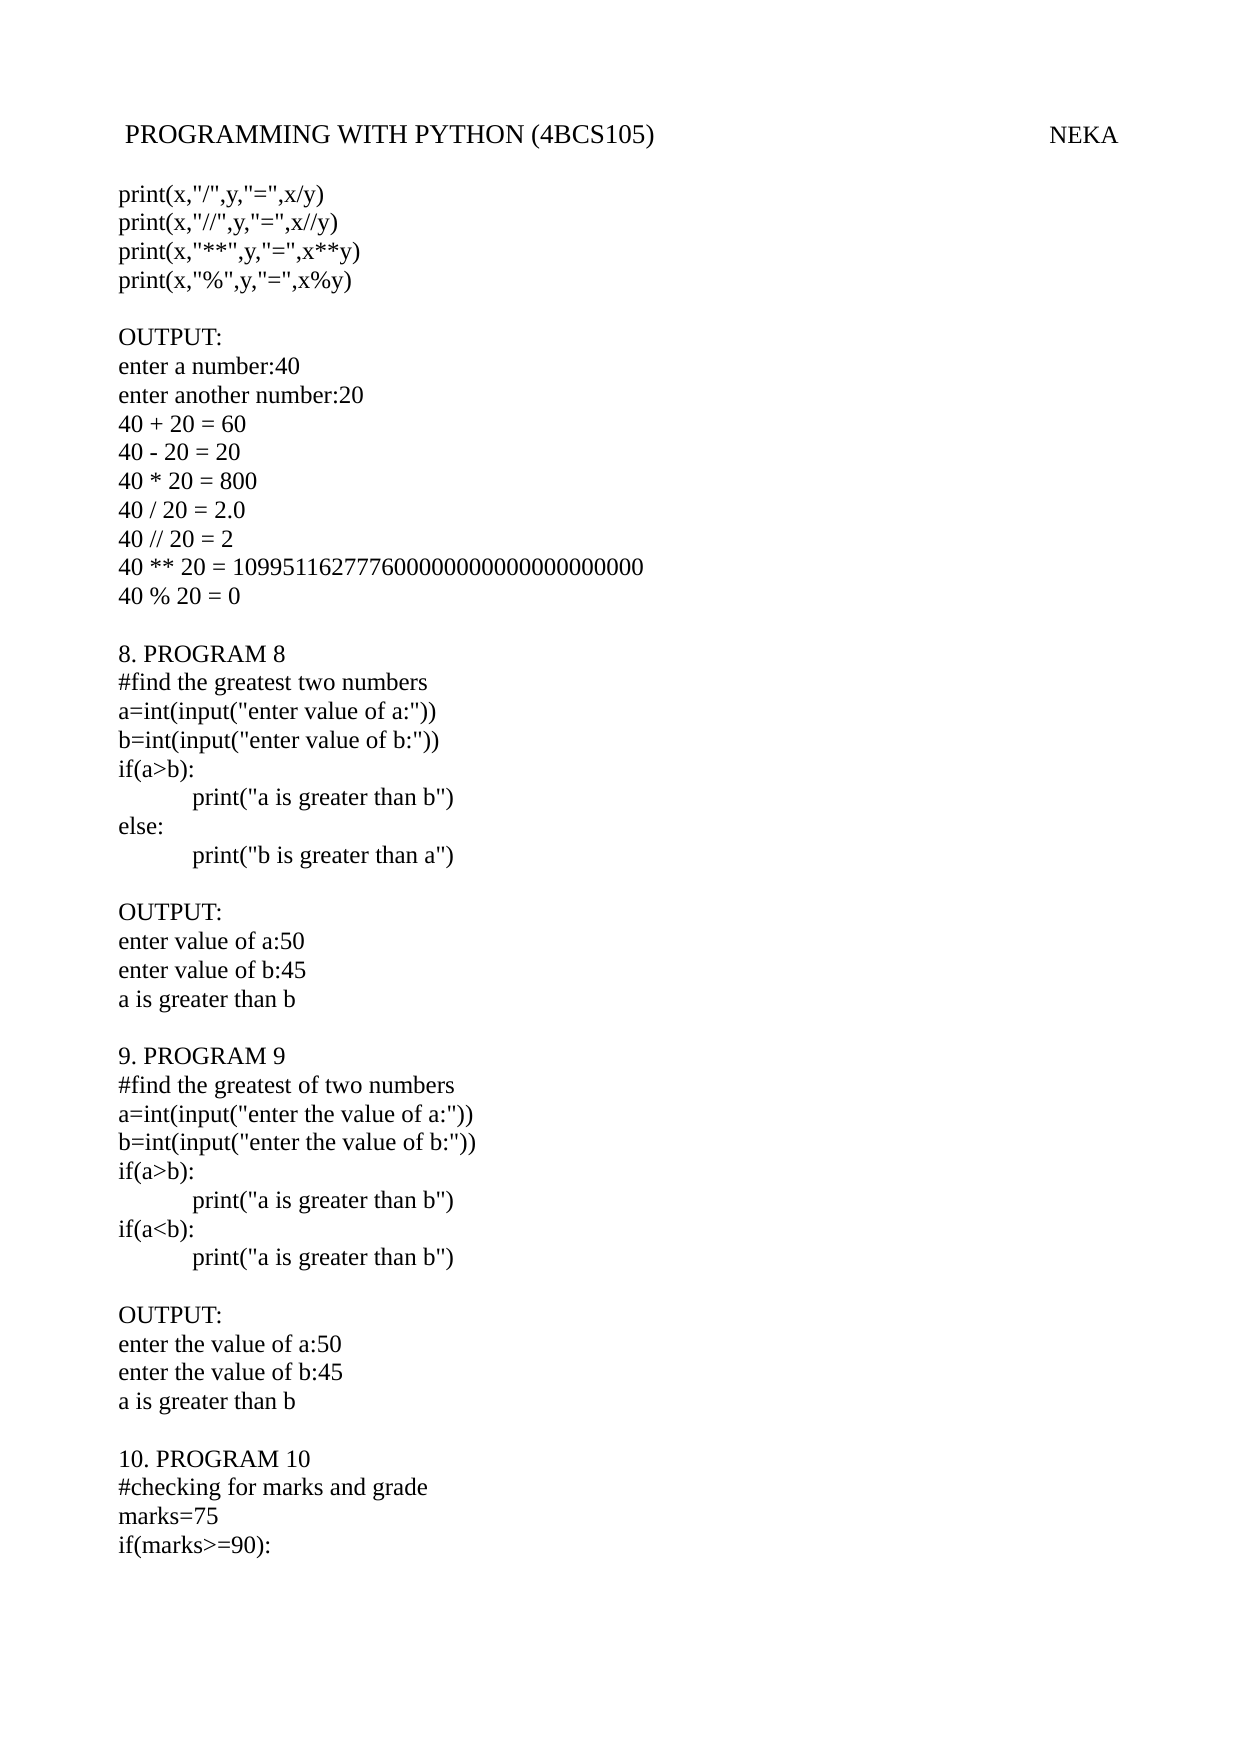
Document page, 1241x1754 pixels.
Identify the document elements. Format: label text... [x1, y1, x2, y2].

text OUTPUT: [118, 897, 1122, 926]
text enter a number:40 [118, 351, 1122, 380]
text if(a>b): [118, 1156, 1122, 1185]
text 40 + 20 = 60 [118, 409, 1122, 437]
text enter value of a:50 [118, 926, 1122, 955]
text print(x,"**",y,"=",x**y) [118, 236, 1122, 265]
text b=int(input("enter the value of b:")) [118, 1127, 1122, 1156]
text enter the value of a:50 [118, 1329, 1122, 1357]
text print(x,"/",y,"=",x/y) [118, 179, 1122, 207]
text 8. PROGRAM 8 [118, 639, 1122, 667]
text else: [118, 811, 1122, 840]
text print("a is greater than b") [118, 1185, 1122, 1214]
text print(x,"//",y,"=",x//y) [118, 207, 1122, 236]
text a is greater than b [118, 984, 1122, 1012]
text 40 ** 20 = 109951162777600000000000000000000 [118, 552, 1122, 581]
text 40 // 20 = 2 [118, 524, 1122, 552]
text if(marks>=90): [118, 1530, 1122, 1559]
text marks=75 [118, 1501, 1122, 1530]
text if(a>b): [118, 754, 1122, 782]
text 40 % 20 = 0 [118, 581, 1122, 610]
text print("a is greater than b") [118, 1242, 1122, 1271]
text 40 * 20 = 800 [118, 466, 1122, 495]
text OUTPUT: [118, 1300, 1122, 1329]
text print("a is greater than b") [118, 782, 1122, 811]
text a=int(input("enter the value of a:")) [118, 1099, 1122, 1127]
text print(x,"%",y,"=",x%y) [118, 265, 1122, 294]
text 10. PROGRAM 10 [118, 1444, 1122, 1472]
text a=int(input("enter value of a:")) [118, 696, 1122, 725]
text #checking for marks and grade [118, 1472, 1122, 1501]
text OUTPUT: [118, 322, 1122, 351]
text enter another number:20 [118, 380, 1122, 409]
text 9. PROGRAM 9 [118, 1041, 1122, 1070]
text enter value of b:45 [118, 955, 1122, 984]
text enter the value of b:45 [118, 1357, 1122, 1386]
text 40 / 20 = 2.0 [118, 495, 1122, 524]
text 40 - 20 = 20 [118, 437, 1122, 466]
text #find the greatest two numbers [118, 667, 1122, 696]
text b=int(input("enter value of b:")) [118, 725, 1122, 754]
text if(a<b): [118, 1214, 1122, 1242]
text a is greater than b [118, 1386, 1122, 1415]
text #find the greatest of two numbers [118, 1070, 1122, 1099]
text print("b is greater than a") [118, 840, 1122, 869]
